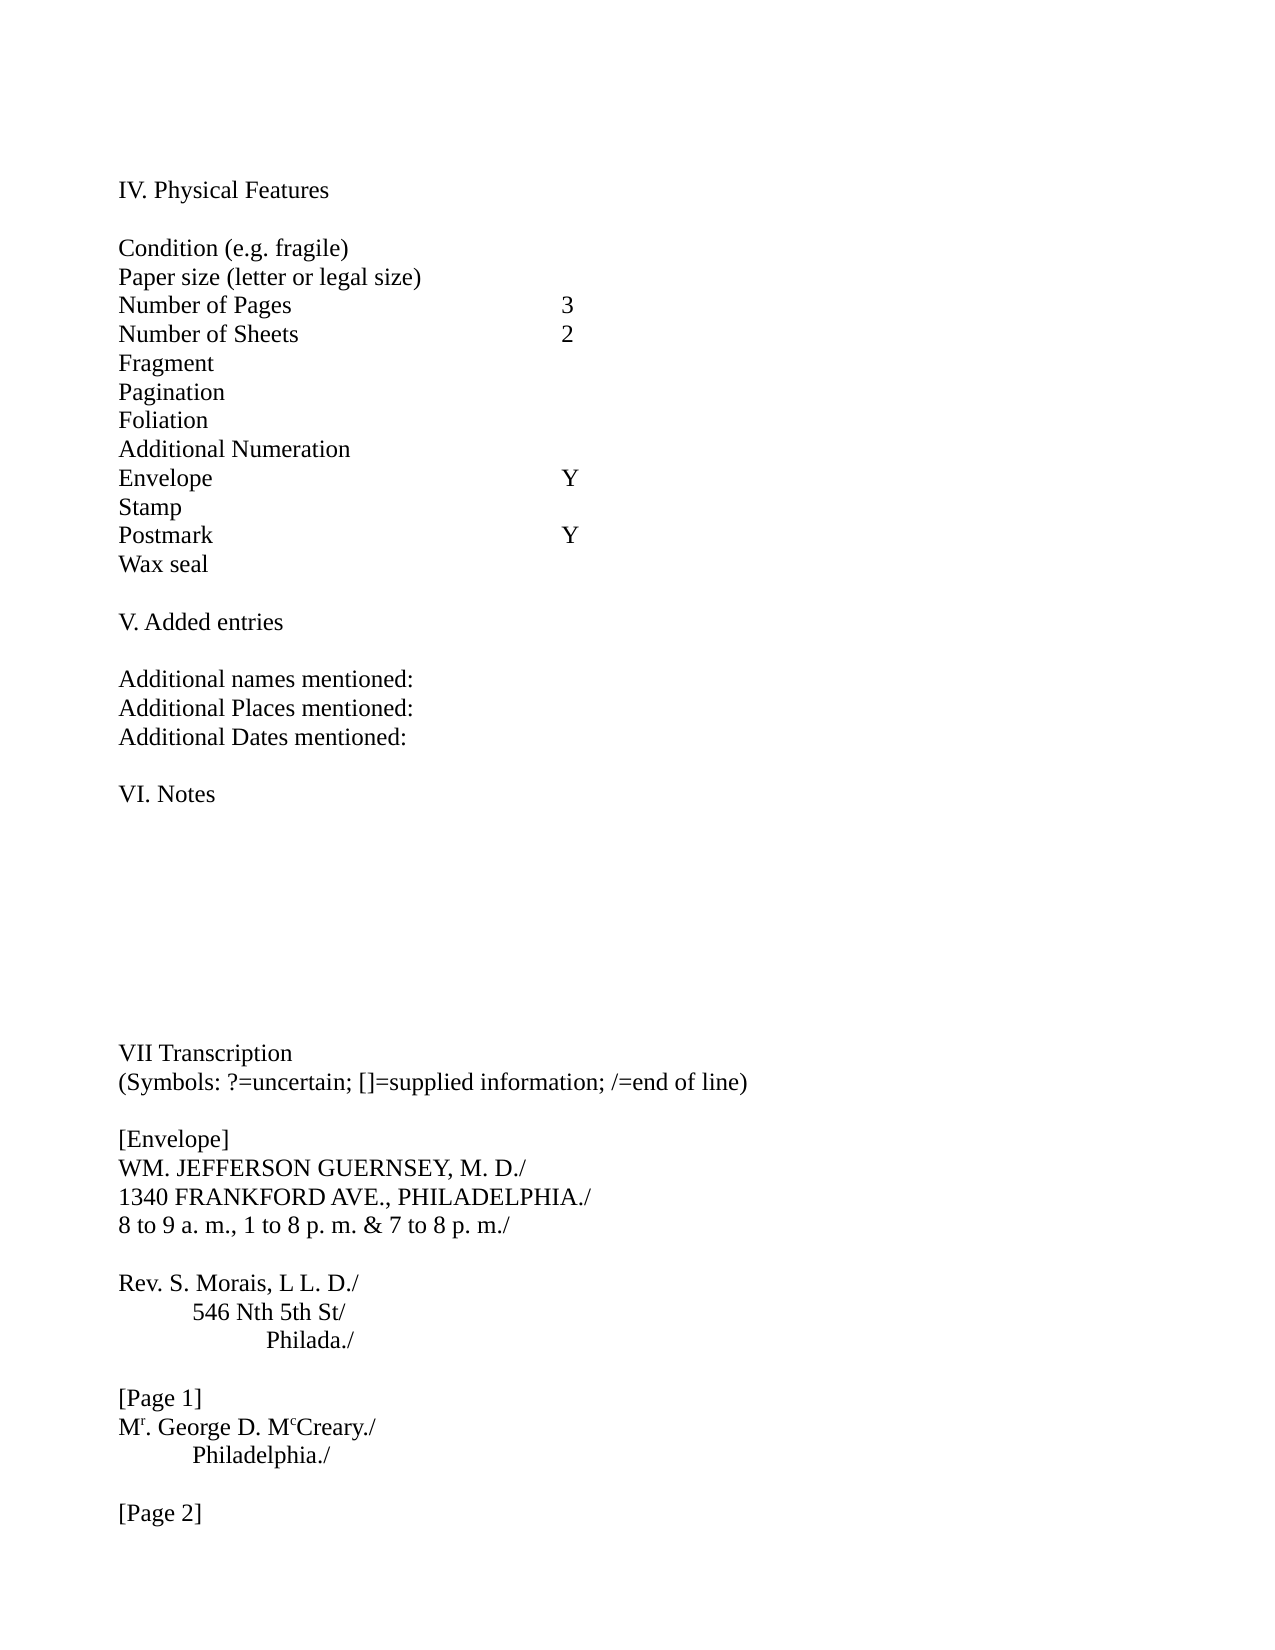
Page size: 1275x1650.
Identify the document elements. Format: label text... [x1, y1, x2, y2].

text Condition (e.g. fragile) [118, 233, 1157, 262]
text VII Transcription [118, 1038, 1157, 1067]
text Number of Pages 3 [118, 291, 1157, 319]
text Stamp [118, 492, 1157, 521]
text [Page 2] [118, 1498, 1157, 1527]
text 1340 FRANKFORD AVE., PHILADELPHIA./ [118, 1182, 1157, 1211]
text WM. JEFFERSON GUERNSEY, M. D./ [118, 1153, 1157, 1182]
text Wax seal [118, 549, 1157, 578]
text Philadelphia./ [118, 1441, 1157, 1469]
text Pagination [118, 377, 1157, 406]
text 8 to 9 a. m., 1 to 8 p. m. & 7 to 8 p. m./ [118, 1211, 1157, 1239]
text V. Added entries [118, 607, 1157, 636]
text Paper size (letter or legal size) [118, 262, 1157, 291]
text Postma rk Y [118, 521, 1157, 549]
text Fragment [118, 348, 1157, 377]
text 546 Nth 5th St/ [118, 1297, 1157, 1326]
text VI. Notes [118, 779, 1157, 808]
text Additional names mentioned: [118, 664, 1157, 693]
text Philada./ [118, 1326, 1157, 1354]
text IV. Physical Features [118, 176, 1157, 204]
text Foliation [118, 406, 1157, 434]
text Additional Dates mentioned: [118, 722, 1157, 751]
text Envelope Y [118, 463, 1157, 492]
text Additional Numeration [118, 434, 1157, 463]
text [Envelope] [118, 1124, 1157, 1153]
text Mr. George D. McCreary./ [118, 1412, 1157, 1441]
text [Page 1] [118, 1383, 1157, 1412]
text Additional Places mentioned: [118, 693, 1157, 722]
text Number of Sheets 2 [118, 319, 1157, 348]
text Rev. S. Morais, L L. D./ [118, 1268, 1157, 1297]
text (Symbols: ?=uncertain; []=supplied information; /=end of line) [118, 1067, 1157, 1096]
